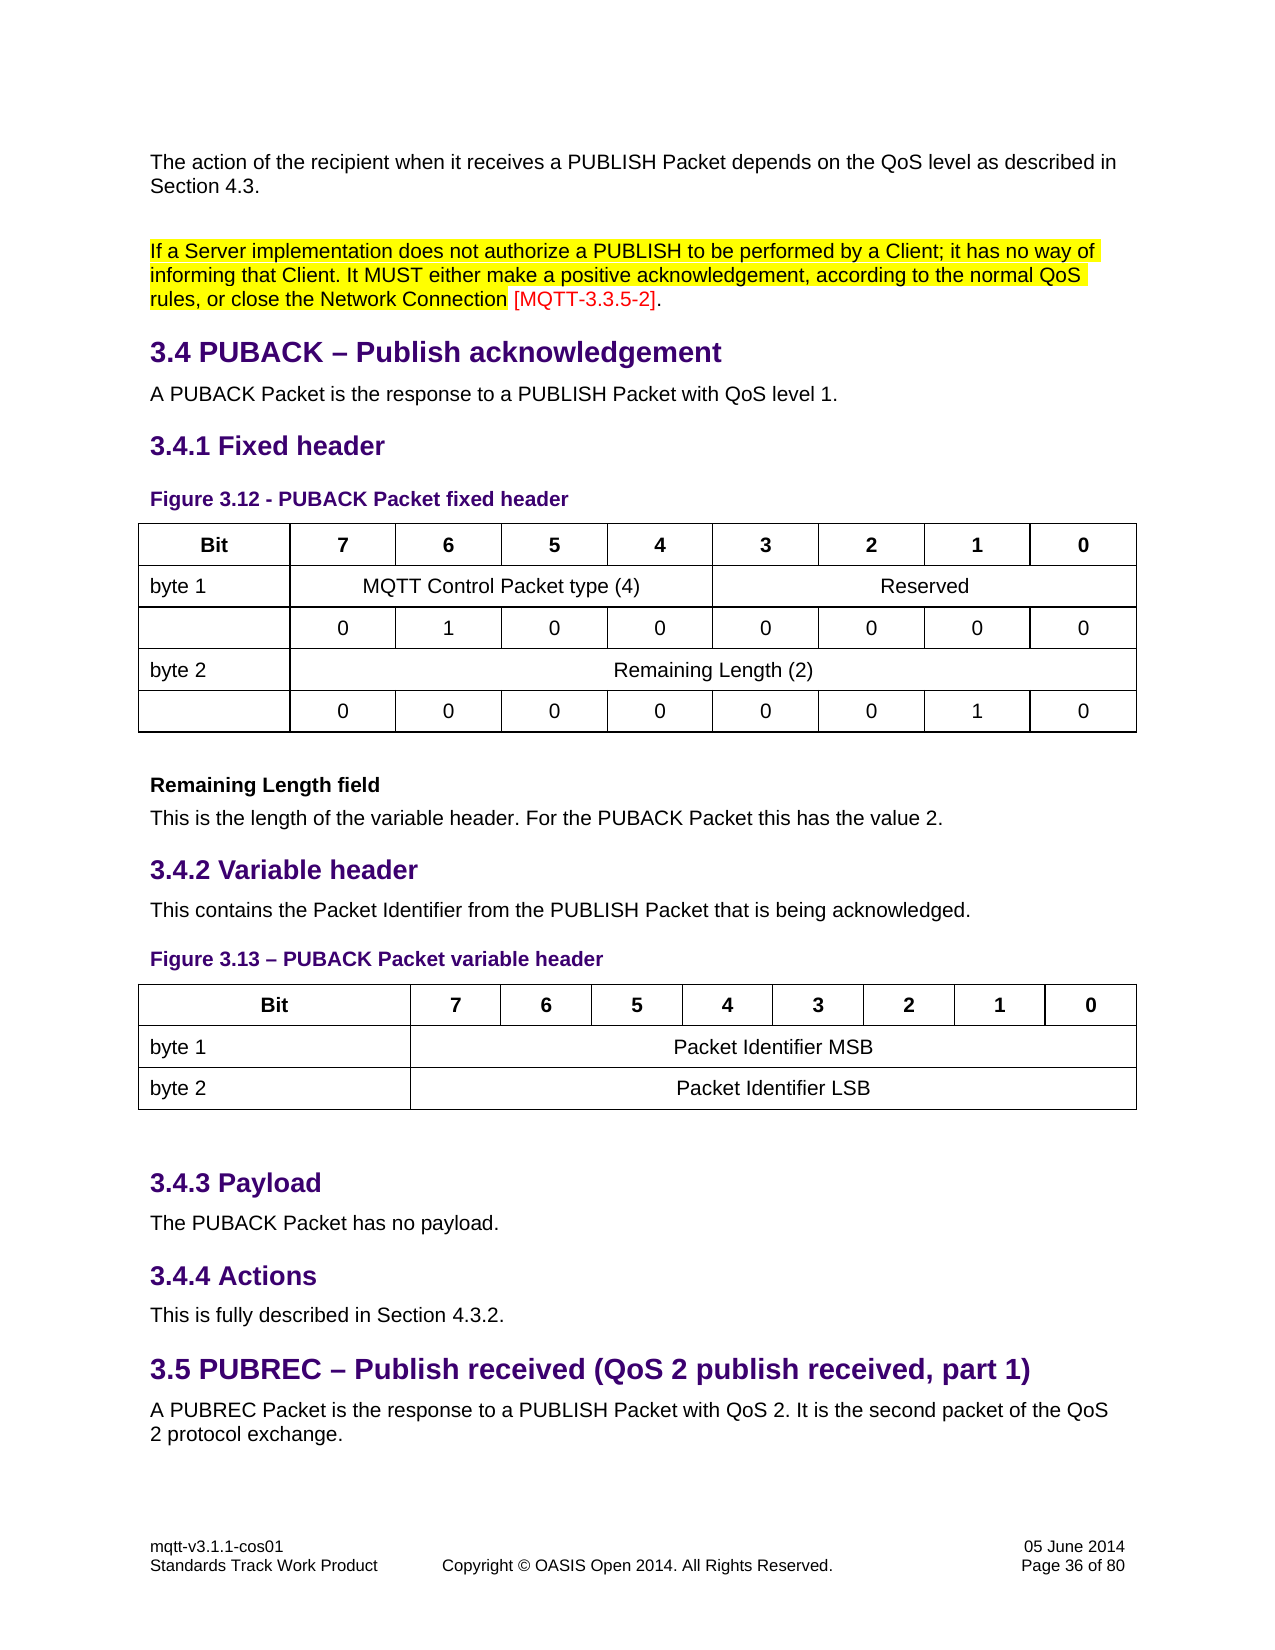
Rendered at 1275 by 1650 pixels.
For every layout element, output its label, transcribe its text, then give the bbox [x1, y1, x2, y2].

table_header 2 [864, 985, 954, 1025]
table_header 1 [925, 524, 1029, 565]
table_cell 0 [502, 691, 607, 731]
table_cell [139, 691, 289, 731]
table_cell Reserved [713, 566, 1136, 606]
table_cell 0 [713, 608, 818, 648]
table_cell byte 2 [139, 1068, 410, 1108]
table_header 2 [819, 524, 924, 565]
table_cell 0 [396, 691, 501, 731]
table_header Bit [139, 524, 289, 565]
text The action of the recipient when it receives a PUBLISH Packet depends on the QoS level as described in Section 4.3. [150, 150, 1125, 198]
table_cell byte 2 [139, 649, 289, 690]
table_cell byte 1 [139, 566, 289, 606]
table_cell 0 [291, 608, 395, 648]
text A PUBACK Packet is the response to a PUBLISH Packet with QoS level 1. [150, 381, 1125, 405]
text This is fully described in Section 4.3.2. [150, 1303, 1125, 1327]
table_cell byte 1 [139, 1026, 410, 1067]
table_cell 1 [925, 691, 1029, 731]
text A PUBREC Packet is the response to a PUBLISH Packet with QoS 2. It is the second packet of the QoS 2 protocol exchange. [150, 1398, 1125, 1446]
table_cell Packet Identifier MSB [411, 1026, 1136, 1067]
table_cell Remaining Length (2) [291, 649, 1136, 690]
table_cell 0 [925, 608, 1029, 648]
table_header 4 [683, 985, 772, 1025]
table_header 6 [501, 985, 591, 1025]
text The PUBACK Packet has no payload. [150, 1211, 1125, 1234]
subtitle Figure 3.12 - PUBACK Packet fixed header [150, 487, 1125, 511]
table_header 3 [713, 524, 818, 565]
table_header 5 [592, 985, 682, 1025]
text This is the length of the variable header. For the PUBACK Packet this has the value 2. [150, 805, 1125, 829]
subtitle PUBREC – Publish received (QoS 2 publish received, part 1) [150, 1352, 1125, 1386]
table_cell Packet Identifier LSB [411, 1068, 1136, 1108]
table_cell 0 [608, 608, 712, 648]
table_cell 1 [396, 608, 501, 648]
text This contains the Packet Identifier from the PUBLISH Packet that is being acknowledged. [150, 898, 1125, 922]
table_header 7 [291, 524, 395, 565]
table_header 3 [773, 985, 863, 1025]
table_cell 0 [819, 608, 924, 648]
table_cell 0 [608, 691, 712, 731]
table_cell 0 [1031, 608, 1136, 648]
table_header 5 [502, 524, 607, 565]
subtitle Figure 3.13 – PUBACK Packet variable header [150, 947, 1125, 971]
subtitle PUBACK – Publish acknowledgement [150, 335, 1125, 369]
text If a Server implementation does not authorize a PUBLISH to be performed by a Client; it has no way of informing that Client. It MUST either make a positive acknowledgement, according to the normal QoS rules, or close the Network Connection [MQTT-3.3.5-2]. [150, 238, 1125, 310]
table_header 6 [396, 524, 501, 565]
subtitle Payload [150, 1167, 1125, 1198]
text Remaining Length field [150, 773, 1125, 797]
table_cell 0 [713, 691, 818, 731]
table_header 0 [1031, 524, 1136, 565]
table_cell [139, 608, 289, 648]
table_cell MQTT Control Packet type (4) [291, 566, 712, 606]
table_cell 0 [819, 691, 924, 731]
table_cell 0 [1031, 691, 1136, 731]
table_header 7 [411, 985, 500, 1025]
table_cell 0 [291, 691, 395, 731]
table_cell 0 [502, 608, 607, 648]
subtitle Variable header [150, 854, 1125, 886]
table_header 1 [955, 985, 1044, 1025]
table_header Bit [139, 985, 410, 1025]
subtitle Actions [150, 1259, 1125, 1291]
table_header 0 [1046, 985, 1136, 1025]
subtitle Fixed header [150, 430, 1125, 462]
table_header 4 [608, 524, 712, 565]
